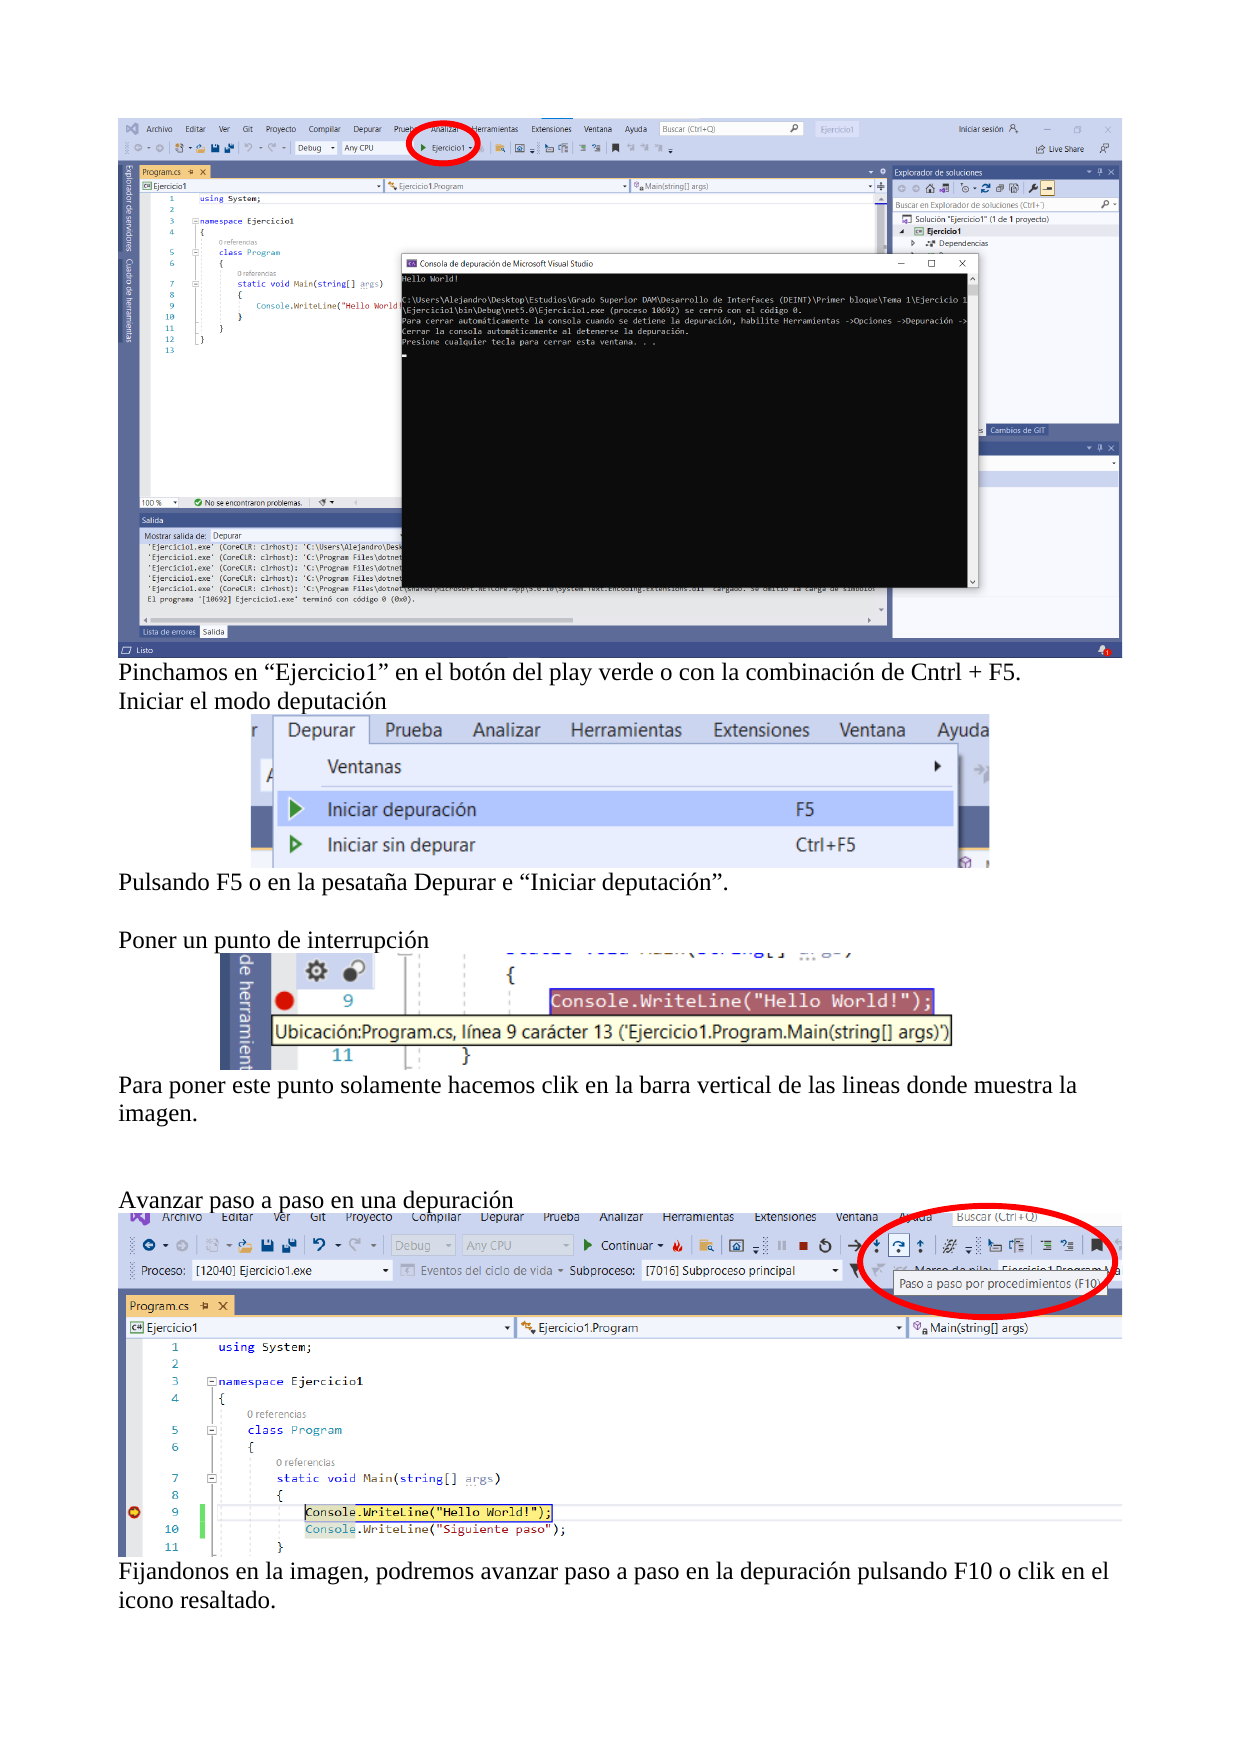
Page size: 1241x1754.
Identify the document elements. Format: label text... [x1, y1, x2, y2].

text Iniciar el modo deputación [118, 686, 1122, 715]
picture [118, 118, 1123, 658]
picture [118, 1213, 1123, 1557]
text Para poner este punto solamente hacemos clik en la barra vertical de las lineas donde muestra la imagen. [118, 953, 1122, 1127]
text Pulsando F5 o en la pesataña Depurar e “Iniciar deputación”. [118, 715, 1122, 896]
text Fijandonos en la imagen, podremos avanzar paso a paso en la depuración pulsando F10 o clik en el icono resaltado. [118, 1557, 1122, 1614]
picture [864, 1213, 1112, 1314]
picture [250, 714, 990, 868]
text Poner un punto de interrupción [118, 925, 1122, 953]
text Avanzar paso a paso en una depuración [118, 1185, 1122, 1213]
picture [220, 953, 1020, 1070]
text Pinchamos en “Ejercicio1” en el botón del play verde o con la combinación de Cntrl + F5. [118, 658, 1122, 686]
